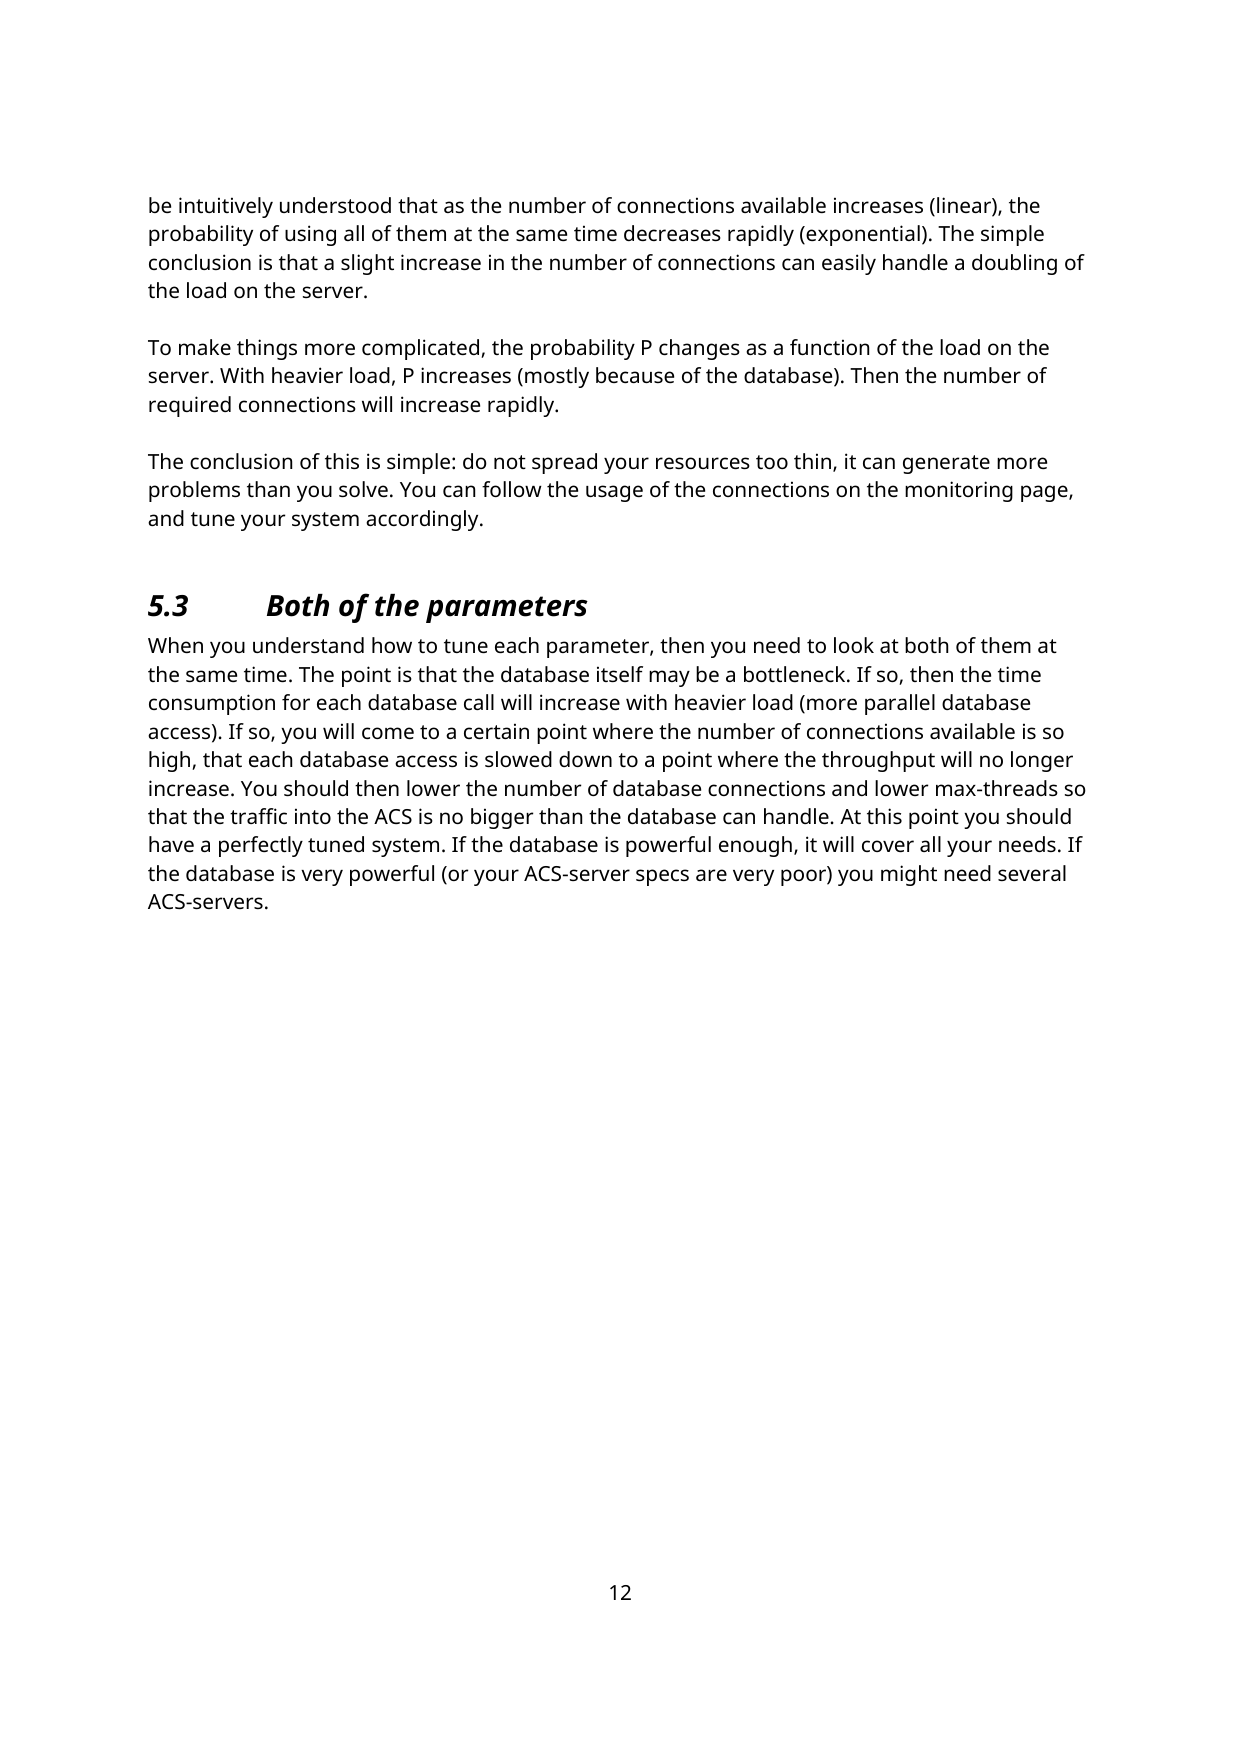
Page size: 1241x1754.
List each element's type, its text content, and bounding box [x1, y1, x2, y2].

text When you understand how to tune each parameter, then you need to look at both of them at the same time. The point is that the database itself may be a bottleneck. If so, then the time consumption for each database call will increase with heavier load (more parallel database access). If so, you will come to a certain point where the number of connections available is so high, that each database access is slowed down to a point where the throughput will no longer increase. You should then lower the number of database connections and lower max-threads so that the traffic into the ACS is no bigger than the database can handle. At this point you should have a perfectly tuned system. If the database is powerful enough, it will cover all your needs. If the database is very powerful (or your ACS-server specs are very poor) you might need several ACS-servers. [148, 631, 1092, 916]
text To make things more complicated, the probability P changes as a function of the load on the server. With heavier load, P increases (mostly because of the database). Then the number of required connections will increase rapidly. [148, 333, 1092, 418]
text be intuitively understood that as the number of connections available increases (linear), the probability of using all of them at the same time decreases rapidly (exponential). The simple conclusion is that a slight increase in the number of connections can easily handle a doubling of the load on the server. [148, 191, 1092, 304]
subtitle Both of the parameters [148, 586, 1092, 625]
text The conclusion of this is simple: do not spread your resources too thin, it can generate more problems than you solve. You can follow the usage of the connections on the monitoring page, and tune your system accordingly. [148, 447, 1092, 532]
